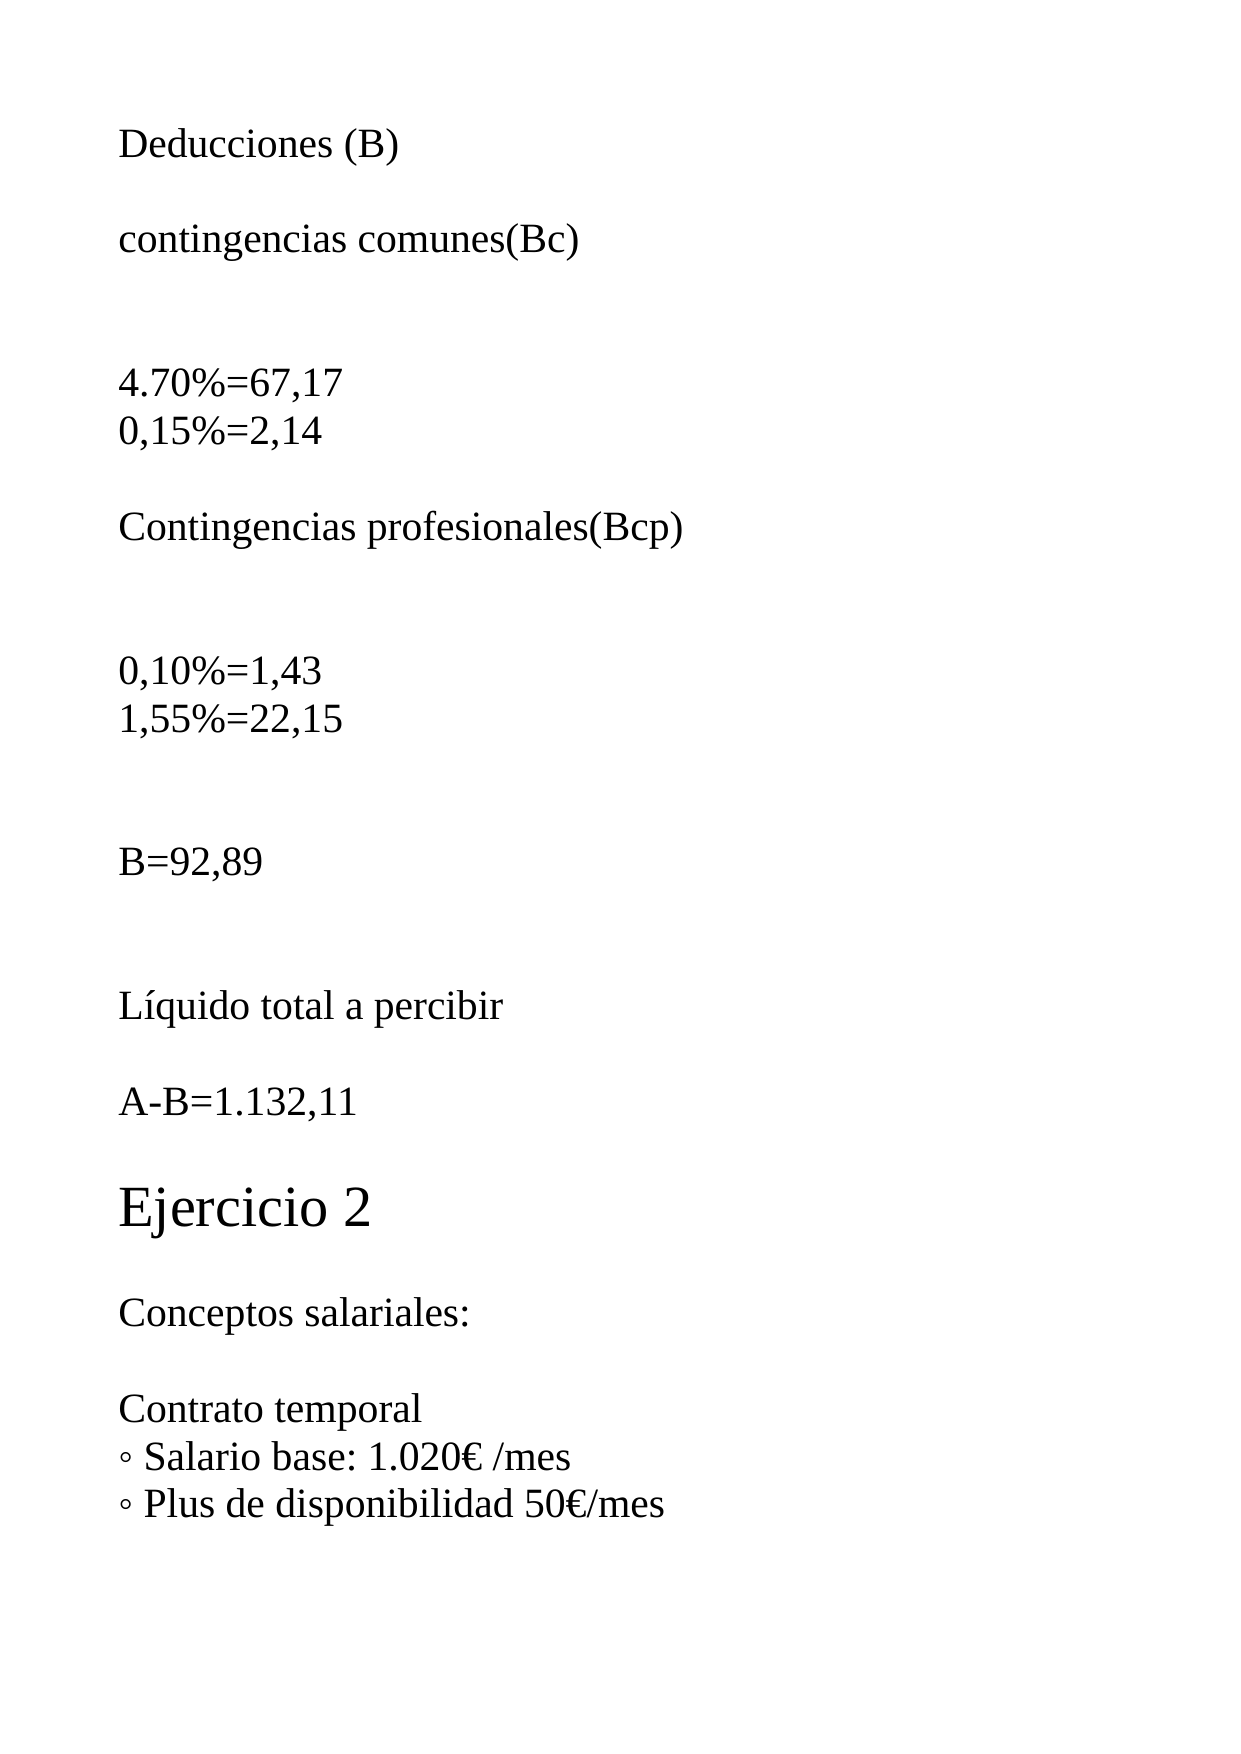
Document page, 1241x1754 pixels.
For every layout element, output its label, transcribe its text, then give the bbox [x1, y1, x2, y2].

text 1,55%=22,15 [118, 693, 1122, 741]
text contingencias comunes(Bc) [118, 214, 1122, 262]
text Conceptos salariales: [118, 1287, 1122, 1335]
text ◦ Salario base: 1.020€ /mes [118, 1431, 1122, 1479]
text 0,15%=2,14 [118, 406, 1122, 453]
text ◦ Plus de disponibilidad 50€/mes [118, 1479, 1122, 1527]
text Ejercicio 2 [118, 1172, 1122, 1239]
text Deducciones (B) [118, 118, 1122, 166]
text Contrato temporal [118, 1383, 1122, 1431]
text Líquido total a percibir [118, 981, 1122, 1028]
text 4.70%=67,17 [118, 358, 1122, 406]
text B=92,89 [118, 837, 1122, 885]
text A-B=1.132,11 [118, 1076, 1122, 1124]
text Contingencias profesionales(Bcp) [118, 501, 1122, 549]
text 0,10%=1,43 [118, 645, 1122, 693]
